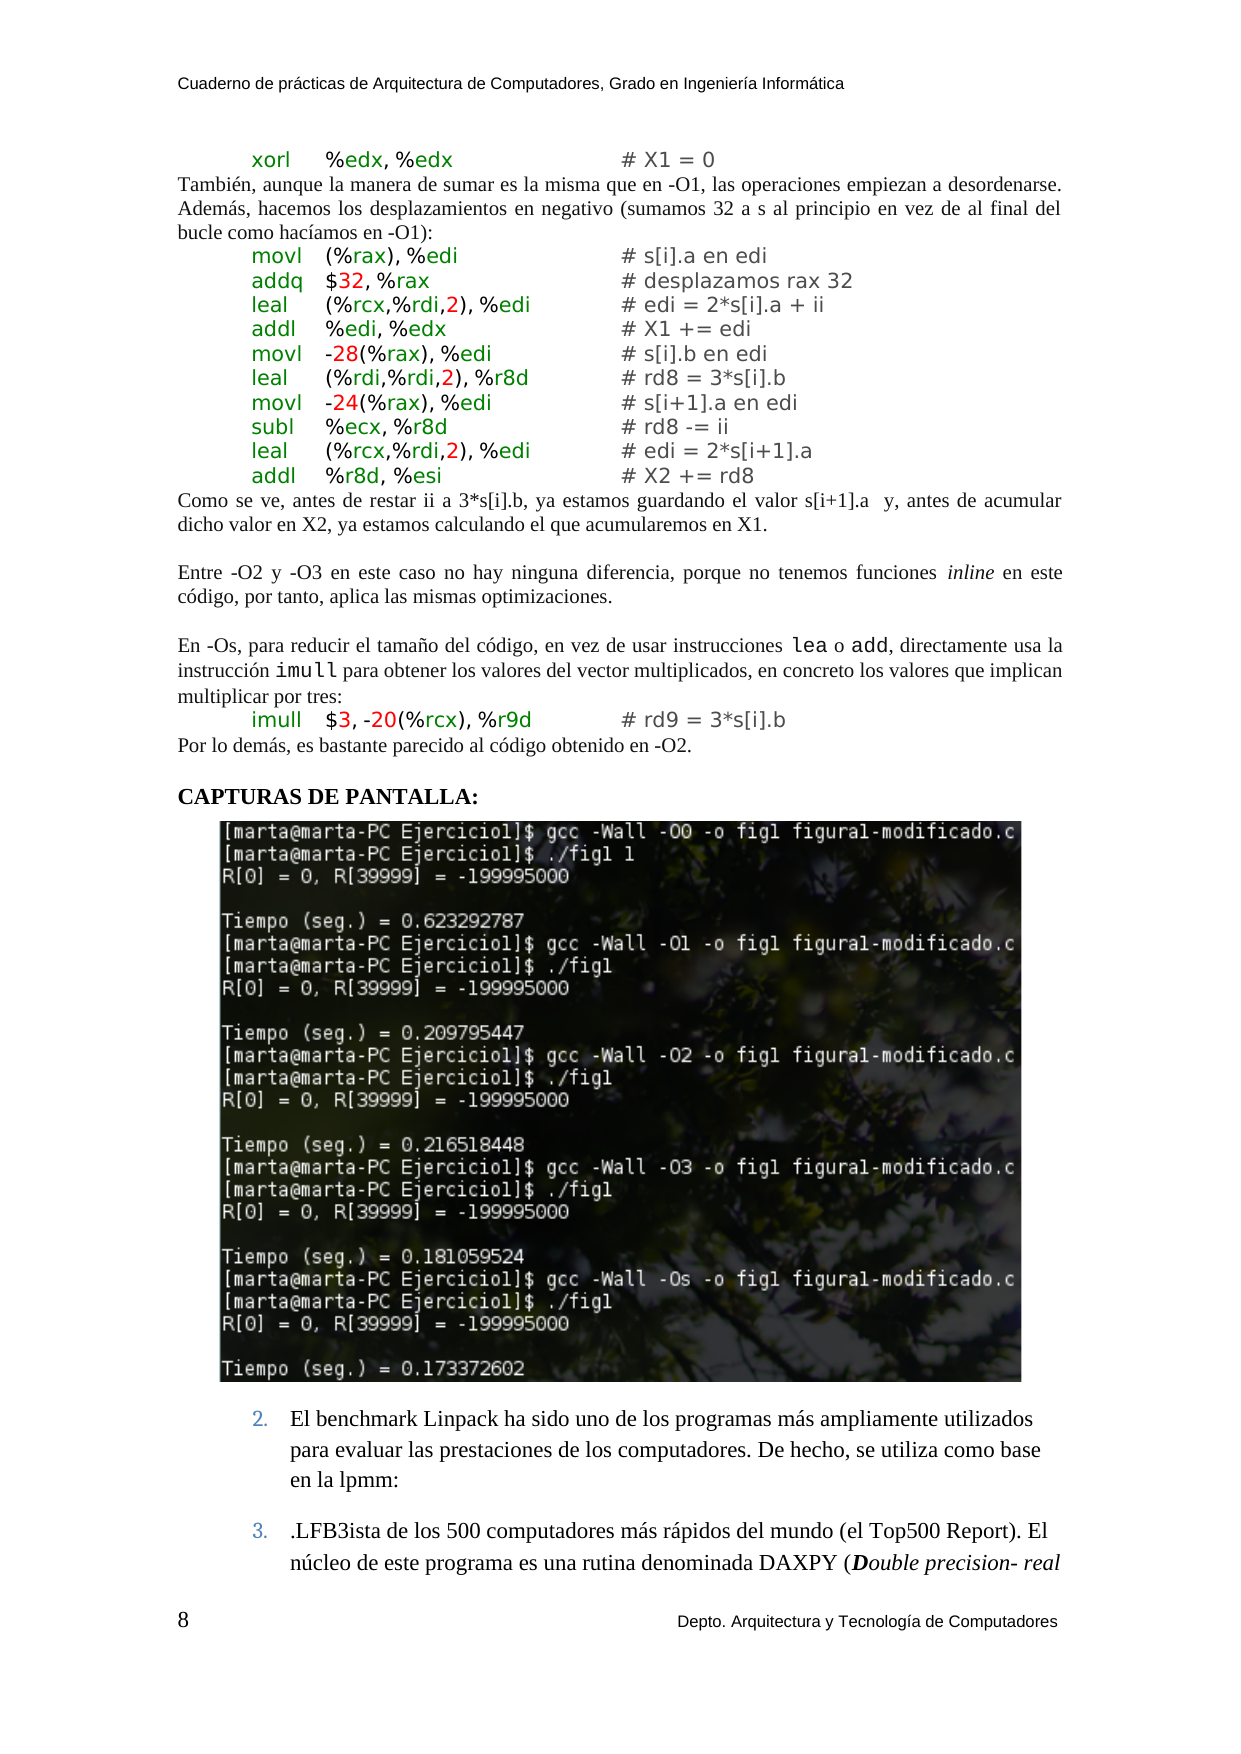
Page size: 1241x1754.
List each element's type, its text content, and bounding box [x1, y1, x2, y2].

text Como se ve, antes de restar ii a 3*s[i].b, ya estamos guardando el valor s[i+1].a y, antes de acumular dicho valor en X2, ya estamos calculando el que acumularemos en X1. [177, 488, 1063, 536]
text addl %edi, %edx # X1 += edi [177, 317, 1063, 342]
text subl %ecx, %r8d # rd8 -= ii [177, 415, 1063, 439]
text addl %r8d, %esi # X2 += rd8 [177, 464, 1063, 488]
text imull $3, -20(%rcx), %r9d # rd9 = 3*s[i].b [177, 708, 1063, 733]
text leal (%rcx,%rdi,2), %edi # edi = 2*s[i].a + ii [177, 293, 1063, 317]
text Entre -O2 y -O3 en este caso no hay ninguna diferencia, porque no tenemos funciones inline en este código, por tanto, aplica las mismas optimizaciones. [177, 560, 1063, 608]
text También, aunque la manera de sumar es la misma que en -O1, las operaciones empiezan a desordenarse. Además, hacemos los desplazamientos en negativo (sumamos 32 a s al principio en vez de al final del bucle como hacíamos en -O1): [177, 172, 1063, 244]
picture [219, 821, 1022, 1382]
list .LFB3ista de los 500 computadores más rápidos del mundo (el Top500 Report). El núcleo de este programa es una rutina denominada DAXPY (Double precision- real [252, 1518, 1063, 1575]
text movl (%rax), %edi # s[i].a en edi [177, 244, 1063, 269]
text CAPTURAS DE PANTALLA: [177, 783, 1063, 809]
text movl -28(%rax), %edi # s[i].b en edi [177, 342, 1063, 366]
text movl -24(%rax), %edi # s[i+1].a en edi [177, 391, 1063, 415]
text En -Os, para reducir el tamaño del código, en vez de usar instrucciones lea o add, directamente usa la instrucción imull para obtener los valores del vector multiplicados, en concreto los valores que implican multiplicar por tres: [177, 633, 1063, 708]
text leal (%rdi,%rdi,2), %r8d # rd8 = 3*s[i].b [177, 366, 1063, 391]
list El benchmark Linpack ha sido uno de los programas más ampliamente utilizados para evaluar las prestaciones de los computadores. De hecho, se utiliza como base en la lpmm: [252, 1405, 1063, 1493]
text xorl %edx, %edx # X1 = 0 [177, 148, 1063, 172]
text Por lo demás, es bastante parecido al código obtenido en -O2. [177, 733, 1063, 757]
text addq $32, %rax # desplazamos rax 32 [177, 269, 1063, 293]
text leal (%rcx,%rdi,2), %edi # edi = 2*s[i+1].a [177, 439, 1063, 464]
